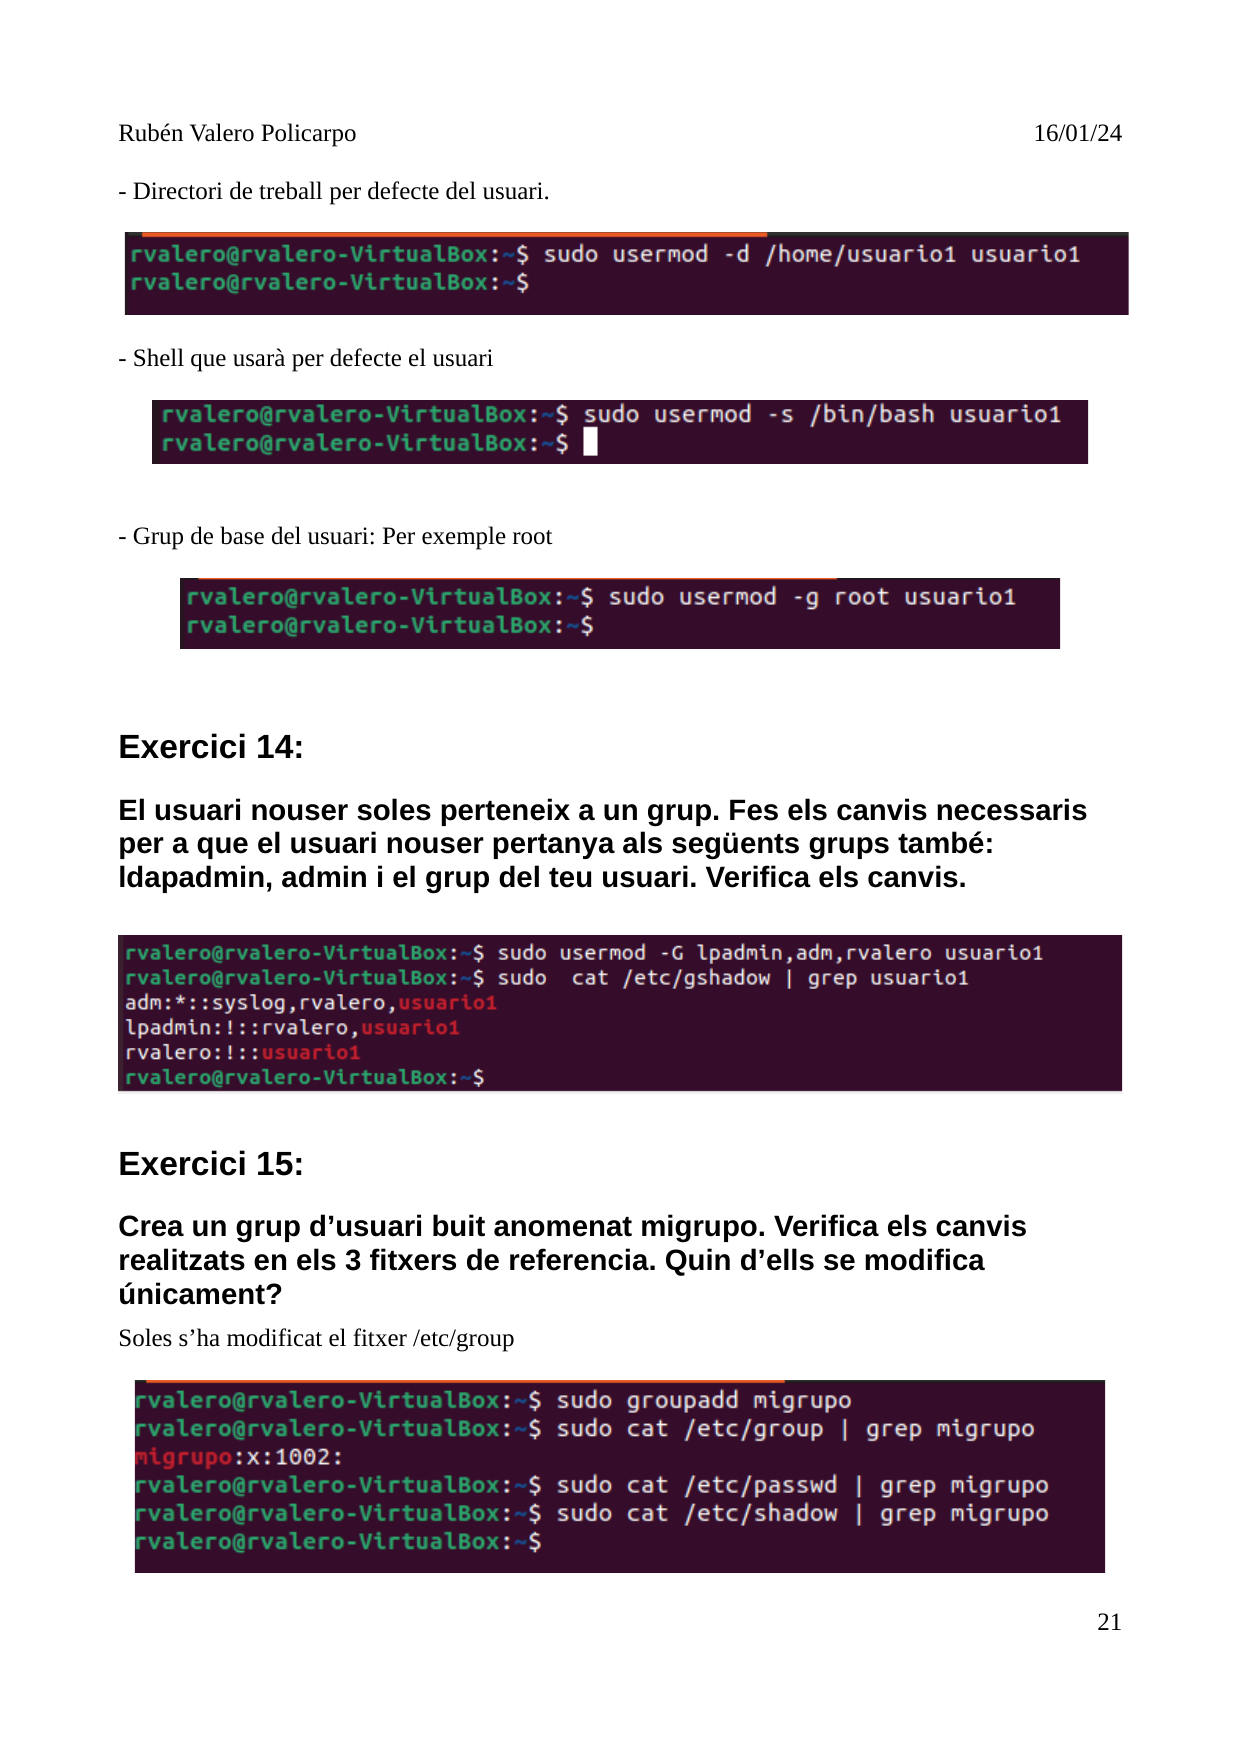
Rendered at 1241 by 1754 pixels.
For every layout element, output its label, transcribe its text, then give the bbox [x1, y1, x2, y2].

picture [180, 578, 1060, 649]
text - Grup de base del usuari: Per exemple root [118, 521, 1122, 549]
picture [134, 1380, 1106, 1573]
subtitle El usuari nouser soles perteneix a un grup. Fes els canvis necessaris per a que el usuari nouser pertanya als següents grups també: ldapadmin, admin i el grup del teu usuari. Verifica els canvis. [118, 793, 1122, 894]
text - Directori de treball per defecte del usuari. [118, 176, 1122, 205]
text - Shell que usarà per defecte el usuari [118, 343, 1122, 372]
picture [124, 232, 1129, 315]
subtitle Exercici 15: [118, 1143, 1122, 1182]
picture [152, 400, 1089, 464]
subtitle Crea un grup d’usuari buit anomenat migrupo. Verifica els canvis realitzats en els 3 fitxers de referencia. Quin d’ells se modifica únicament? [118, 1209, 1122, 1310]
text Soles s’ha modificat el fitxer /etc/group [118, 1323, 1122, 1352]
subtitle Exercici 14: [118, 727, 1122, 766]
picture [118, 935, 1123, 1094]
